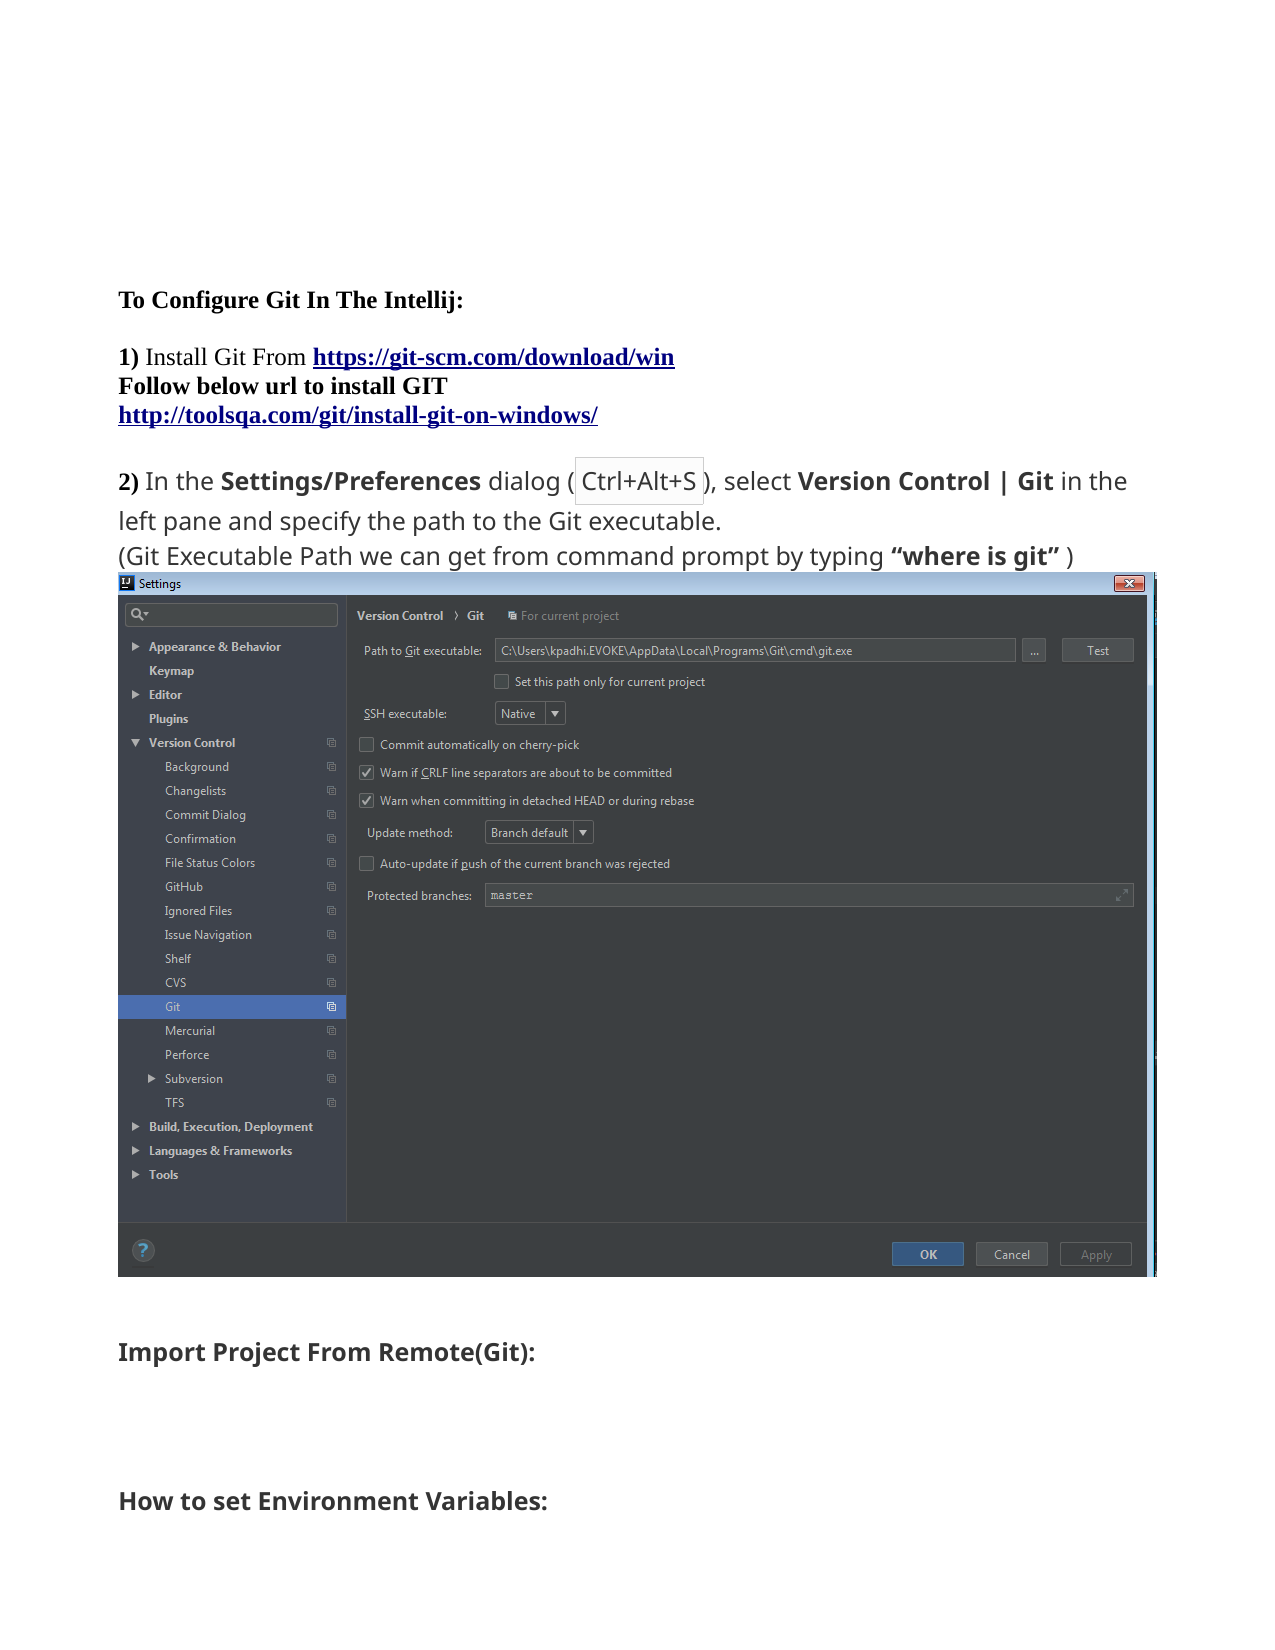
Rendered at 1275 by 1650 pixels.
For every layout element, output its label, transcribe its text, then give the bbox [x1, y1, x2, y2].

text Follow below url to install GIT [118, 371, 1157, 400]
text To Configure Git In The Intellij: [118, 285, 1157, 313]
text How to set Environment Variables: [118, 1483, 1157, 1518]
text http://toolsqa.com/git/install-git-on-windows/ [118, 400, 1157, 428]
text 2) In the Settings/Preferences dialog (Ctrl+Alt+S), select Version Control | Git in the left pane and specify the path to the Git executable. [118, 457, 1157, 538]
text Import Project From Remote(Git): [118, 1334, 1157, 1368]
picture [118, 572, 1157, 1277]
text (Git Executable Path we can get from command prompt by typing “where is git” ) [118, 538, 1157, 572]
text 1) Install Git From https://git-scm.com/download/win [118, 342, 1157, 371]
